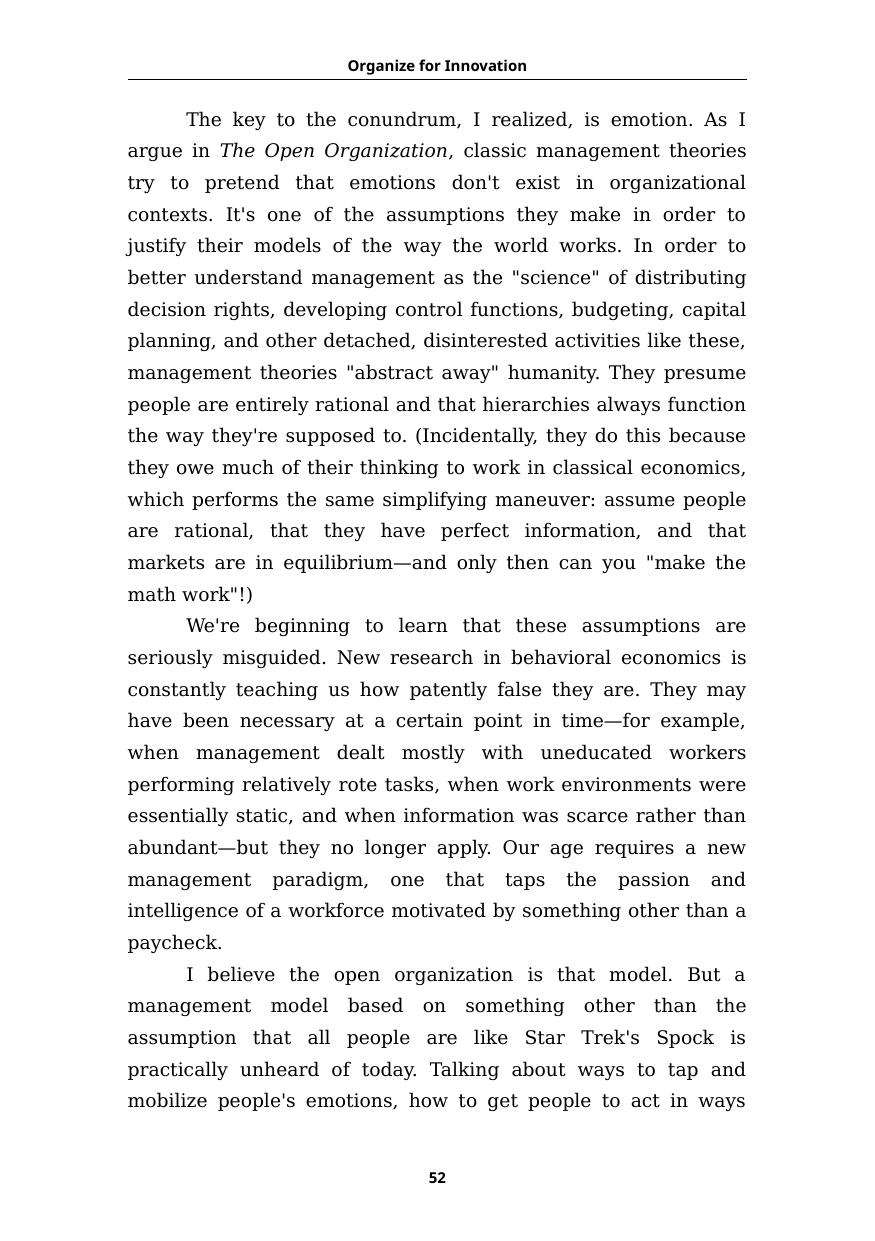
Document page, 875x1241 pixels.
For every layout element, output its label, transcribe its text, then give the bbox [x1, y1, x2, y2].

text The key to the conundrum, I realized, is emotion. As I argue in The Open Organization, classic management theories try to pretend that emotions don't exist in organizational contexts. It's one of the assumptions they make in order to justify their models of the way the world works. In order to better understand management as the "science" of distributing decision rights, developing control functions, budgeting, capital planning, and other detached, disinterested activities like these, management theories "abstract away" humanity. They presume people are entirely rational and that hierarchies always function the way they're supposed to. (Incidentally, they do this because they owe much of their thinking to work in classical economics, which performs the same simplifying maneuver: assume people are rational, that they have perfect information, and that markets are in equilibrium—and only then can you "make the math work"!) [127, 109, 747, 606]
text We're beginning to learn that these assumptions are seriously misguided. New research in behavioral economics is constantly teaching us how patently false they are. They may have been necessary at a certain point in time—for example, when management dealt mostly with uneducated workers performing relatively rote tasks, when work environments were essentially static, and when information was scarce rather than abundant—but they no longer apply. Our age requires a new management paradigm, one that taps the passion and intelligence of a workforce motivated by something other than a paycheck. [127, 615, 747, 954]
text I believe the open organization is that model. But a management model based on something other than the assumption that all people are like Star Trek's Spock is practically unheard of today. Talking about ways to tap and mobilize people's emotions, how to get people to act in ways [127, 964, 747, 1112]
